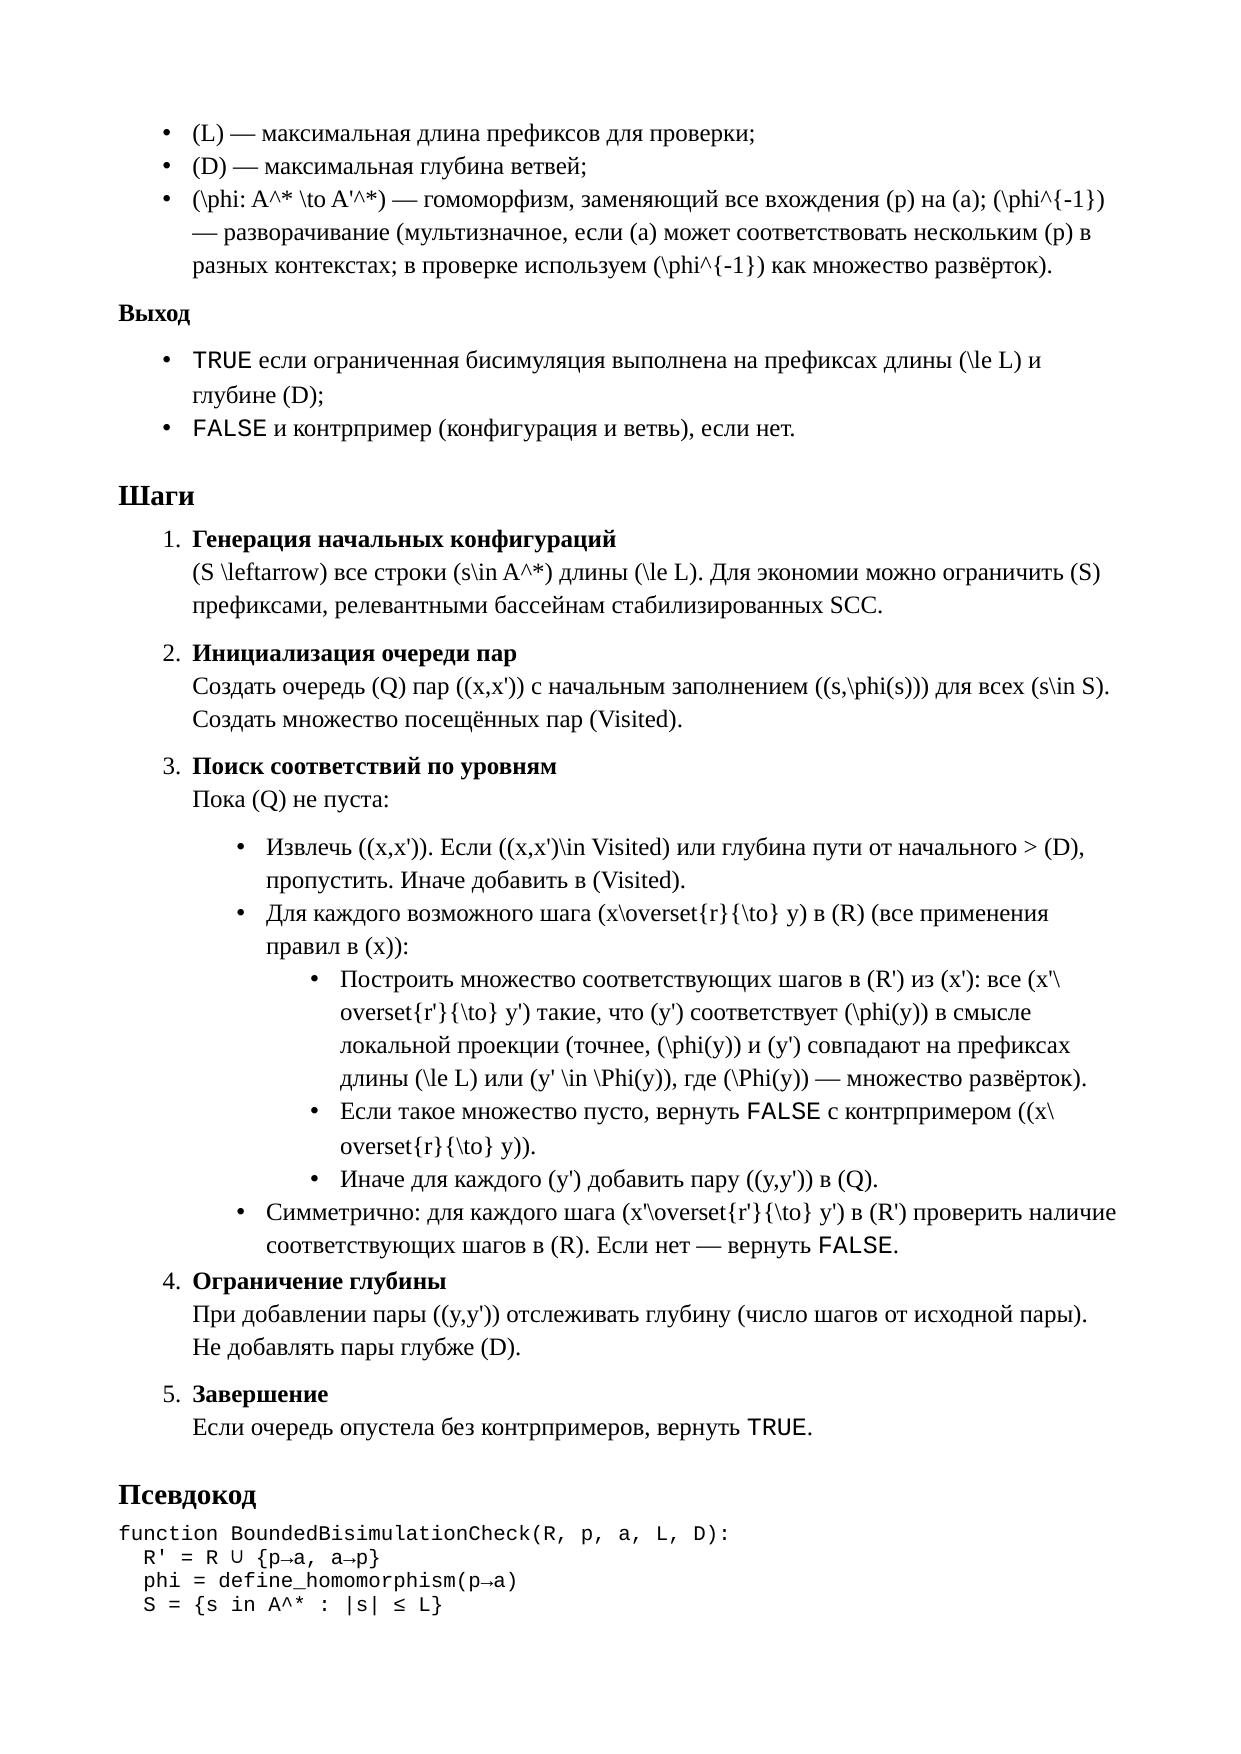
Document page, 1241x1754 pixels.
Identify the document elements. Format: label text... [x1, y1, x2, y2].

text R' = R ∪ {p→a, a→p} [118, 1547, 1122, 1570]
subtitle Шаги [118, 478, 1122, 512]
text Выход [118, 298, 1122, 327]
subtitle Псевдокод [118, 1477, 1122, 1511]
list (D) — максимальная глубина ветвей; [162, 151, 1122, 180]
list Иначе для каждого (y') добавить пару ((y,y')) в (Q). [310, 1164, 1122, 1193]
list Ограничение глубины При добавлении пары ((y,y')) отслеживать глубину (число шагов от исходной пары). Не добавлять пары глубже (D). [162, 1266, 1122, 1361]
text S = {s in A^* : |s| ≤ L} [118, 1594, 1122, 1618]
list TRUE если ограниченная бисимуляция выполнена на префиксах длины (\le L) и глубине (D); [162, 345, 1122, 409]
text phi = define_homomorphism(p→a) [118, 1570, 1122, 1594]
text function BoundedBisimulationCheck(R, p, a, L, D): [118, 1523, 1122, 1547]
list Для каждого возможного шага (x\overset{r}{\to} y) в (R) (все применения правил в (x)): [236, 898, 1122, 960]
list Построить множество соответствующих шагов в (R') из (x'): все (x'\overset{r'}{\to} y') такие, что (y') соответствует (\phi(y)) в смысле локальной проекции (точнее, (\phi(y)) и (y') совпадают на префиксах длины (\le L) или (y' \in \Phi(y)), где (\Phi(y)) — множество развёрток). [310, 964, 1122, 1092]
list (\phi: A^* \to A'^*) — гомоморфизм, заменяющий все вхождения (p) на (a); (\phi^{-1}) — разворачивание (мультизначное, если (a) может соответствовать нескольким (p) в разных контекстах; в проверке используем (\phi^{-1}) как множество развёрток). [162, 184, 1122, 279]
list Поиск соответствий по уровням Пока (Q) не пуста: [162, 751, 1122, 813]
list FALSE и контрпример (конфигурация и ветвь), если нет. [162, 413, 1122, 444]
list Извлечь ((x,x')). Если ((x,x')\in Visited) или глубина пути от начального > (D), пропустить. Иначе добавить в (Visited). [236, 832, 1122, 894]
list (L) — максимальная длина префиксов для проверки; [162, 118, 1122, 147]
list Завершение Если очередь опустела без контрпримеров, вернуть TRUE. [162, 1379, 1122, 1443]
list Инициализация очереди пар Создать очередь (Q) пар ((x,x')) с начальным заполнением ((s,\phi(s))) для всех (s\in S). Создать множество посещённых пар (Visited). [162, 638, 1122, 733]
list Если такое множество пусто, вернуть FALSE с контрпримером ((x\overset{r}{\to} y)). [310, 1096, 1122, 1160]
list Генерация начальных конфигураций (S \leftarrow) все строки (s\in A^*) длины (\le L). Для экономии можно ограничить (S) префиксами, релевантными бассейнам стабилизированных SCC. [162, 524, 1122, 619]
list Симметрично: для каждого шага (x'\overset{r'}{\to} y') в (R') проверить наличие соответствующих шагов в (R). Если нет — вернуть FALSE. [236, 1197, 1122, 1261]
